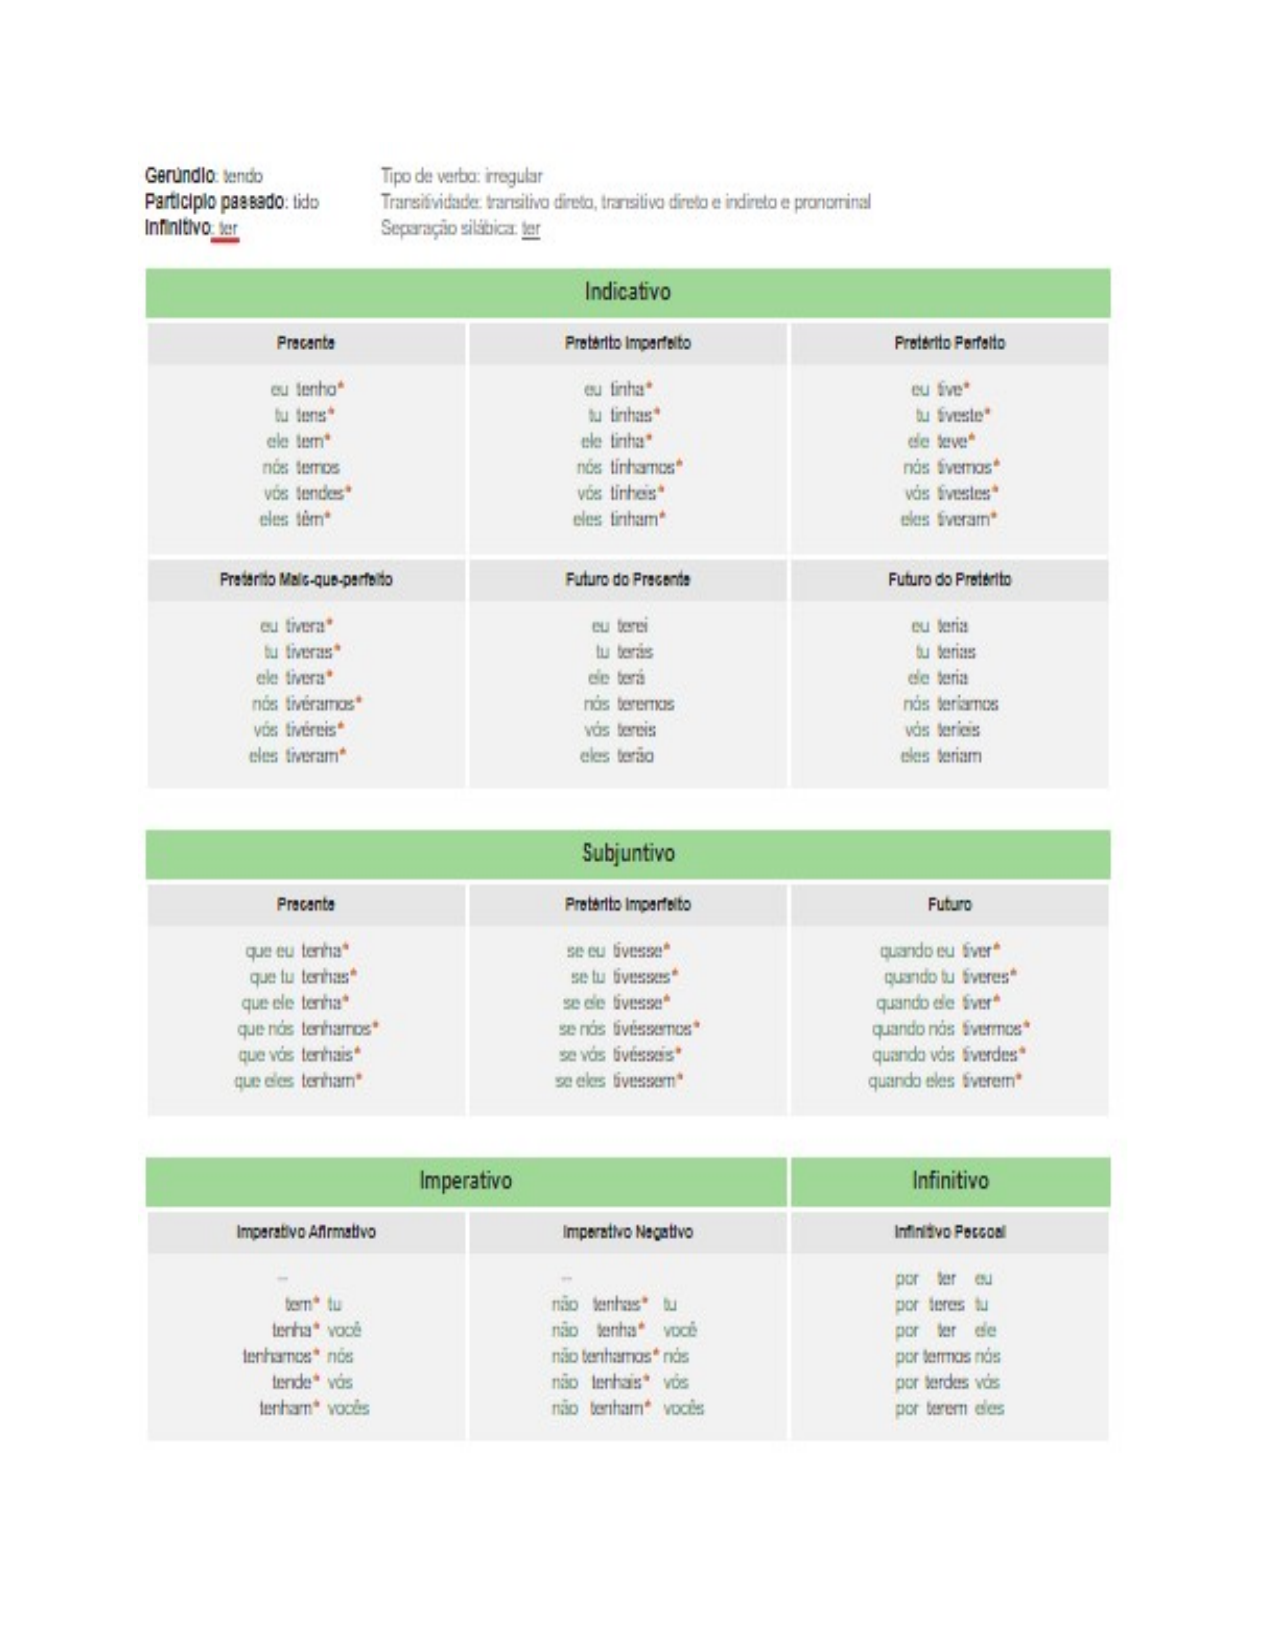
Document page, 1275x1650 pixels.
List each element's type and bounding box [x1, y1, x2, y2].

picture [138, 142, 1128, 1478]
